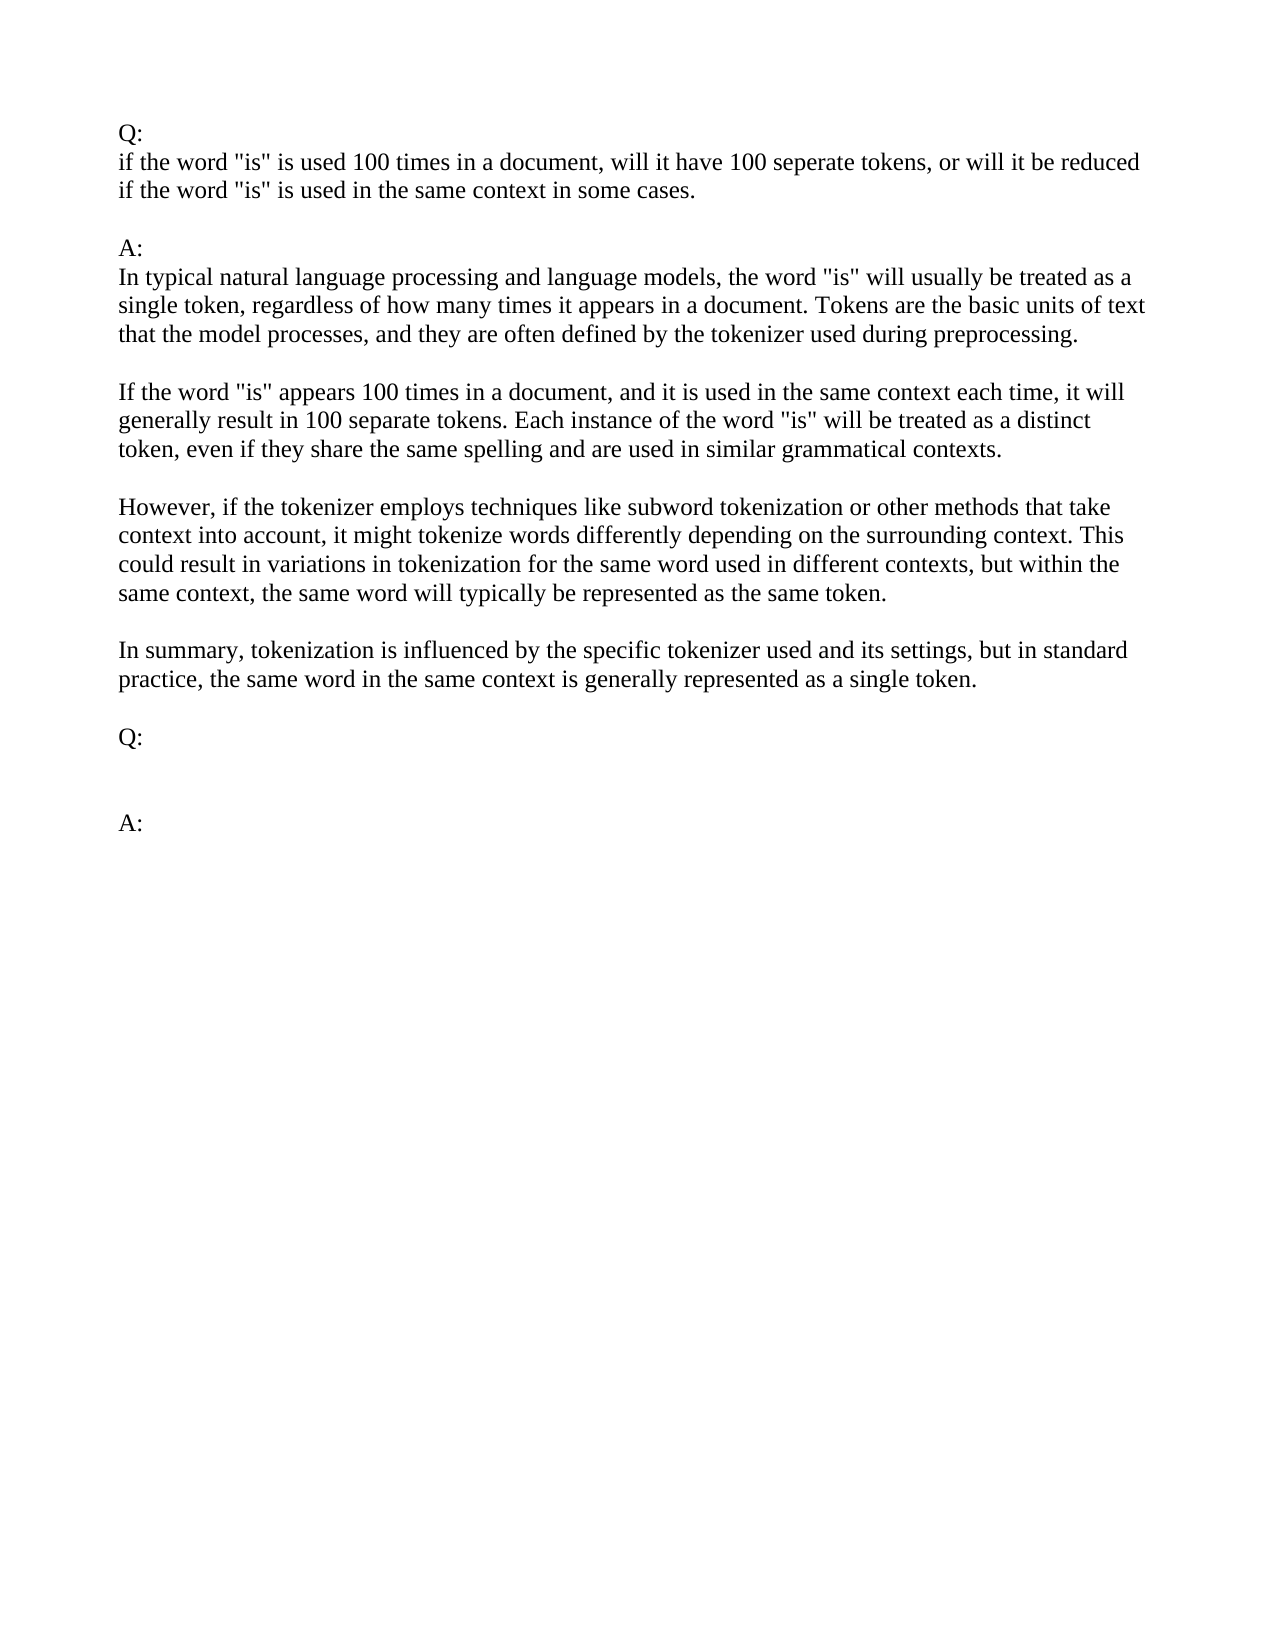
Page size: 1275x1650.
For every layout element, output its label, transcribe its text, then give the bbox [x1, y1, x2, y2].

text Q: [118, 118, 1157, 147]
text Q: [118, 722, 1157, 751]
text In typical natural language processing and language models, the word "is" will usually be treated as a single token, regardless of how many times it appears in a document. Tokens are the basic units of text that the model processes, and they are often defined by the tokenizer used during preprocessing. [118, 262, 1157, 348]
text A: [118, 233, 1157, 262]
text If the word "is" appears 100 times in a document, and it is used in the same context each time, it will generally result in 100 separate tokens. Each instance of the word "is" will be treated as a distinct token, even if they share the same spelling and are used in similar grammatical contexts. [118, 377, 1157, 463]
text A: [118, 808, 1157, 837]
text However, if the tokenizer employs techniques like subword tokenization or other methods that take context into account, it might tokenize words differently depending on the surrounding context. This could result in variations in tokenization for the same word used in different contexts, but within the same context, the same word will typically be represented as the same token. [118, 492, 1157, 607]
text if the word "is" is used 100 times in a document, will it have 100 seperate tokens, or will it be reduced if the word "is" is used in the same context in some cases. [118, 147, 1157, 204]
text In summary, tokenization is influenced by the specific tokenizer used and its settings, but in standard practice, the same word in the same context is generally represented as a single token. [118, 636, 1157, 693]
